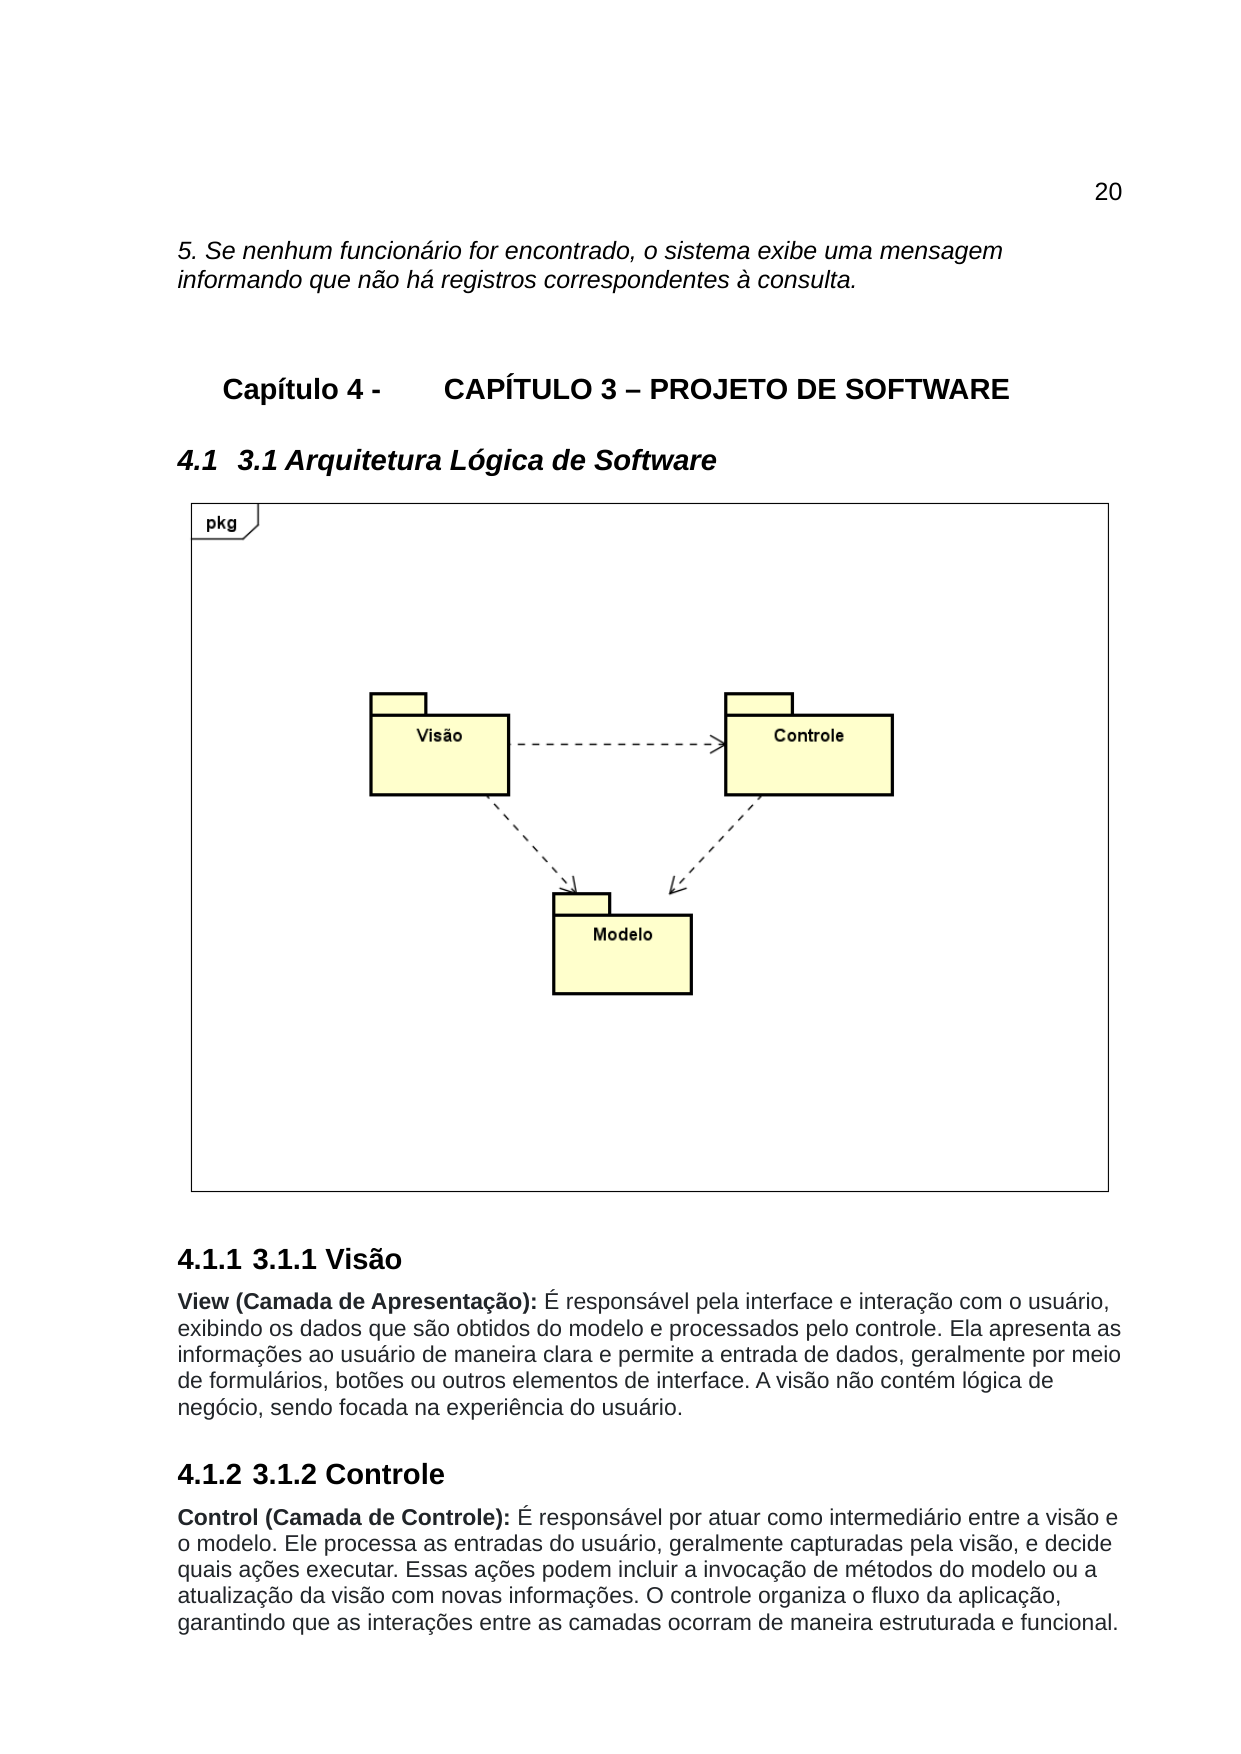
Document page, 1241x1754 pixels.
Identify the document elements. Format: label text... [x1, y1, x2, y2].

text View (Camada de Apresentação): É responsável pela interface e interação com o usuário, exibindo os dados que são obtidos do modelo e processados pelo controle. Ela apresenta as informações ao usuário de maneira clara e permite a entrada de dados, geralmente por meio de formulários, botões ou outros elementos de interface. A visão não contém lógica de negócio, sendo focada na experiência do usuário. [177, 1288, 1122, 1420]
subtitle CAPÍTULO 3 – PROJETO DE SOFTWARE [222, 372, 1122, 406]
subtitle 3.1 Arquitetura Lógica de Software [177, 443, 1122, 477]
subtitle 3.1.1 Visão [177, 1242, 1122, 1276]
text Control (Camada de Controle): É responsável por atuar como intermediário entre a visão e o modelo. Ele processa as entradas do usuário, geralmente capturadas pela visão, e decide quais ações executar. Essas ações podem incluir a invocação de métodos do modelo ou a atualização da visão com novas informações. O controle organiza o fluxo da aplicação, garantindo que as interações entre as camadas ocorram de maneira estruturada e funcional. [177, 1503, 1122, 1635]
subtitle 3.1.2 Controle [177, 1457, 1122, 1491]
text 5. Se nenhum funcionário for encontrado, o sistema exibe uma mensagem informando que não há registros correspondentes à consulta. [177, 236, 1122, 294]
